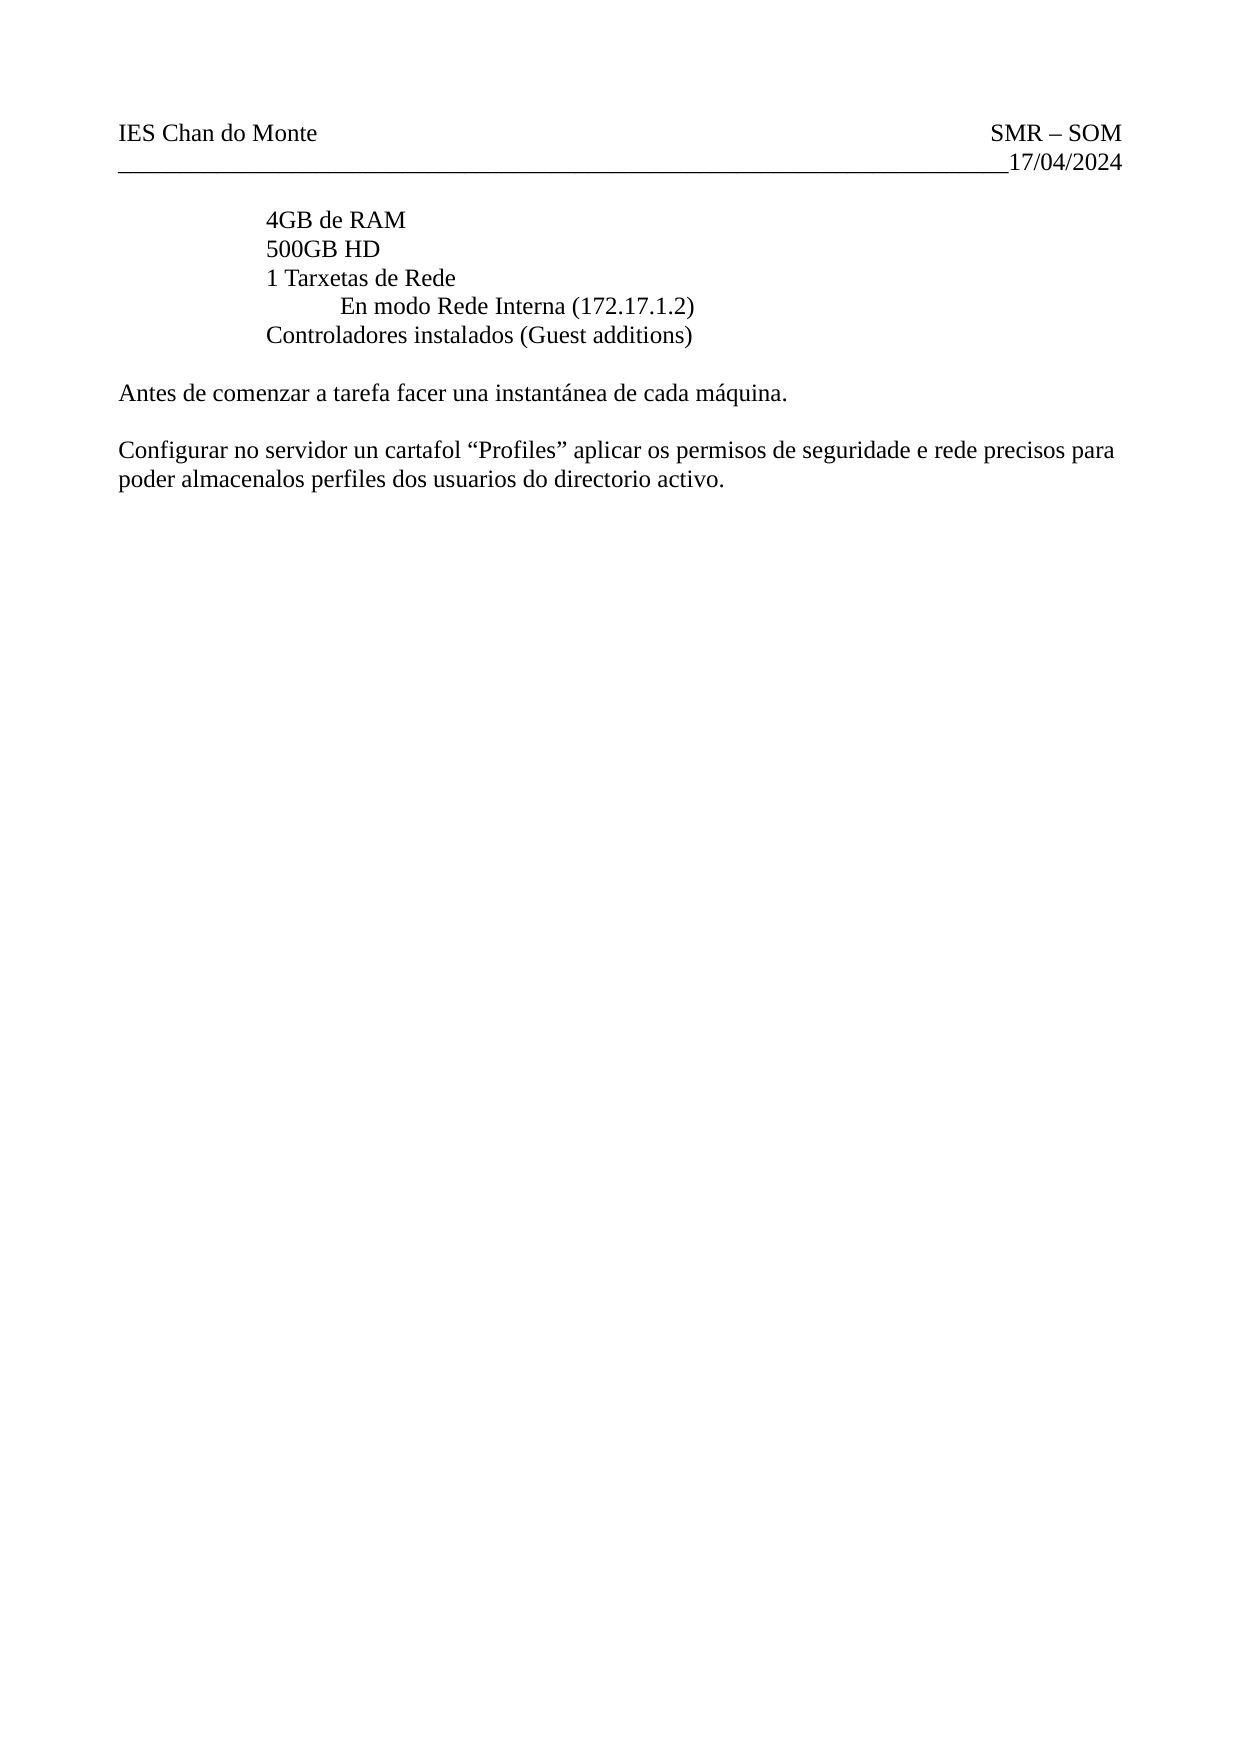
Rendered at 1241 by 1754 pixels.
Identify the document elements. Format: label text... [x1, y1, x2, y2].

text Configurar no servidor un cartafol “Profiles” aplicar os permisos de seguridade e rede precisos para poder almacenalos perfiles dos usuarios do directorio activo. [118, 435, 1122, 493]
text 1 Tarxetas de Rede [266, 263, 1122, 291]
text En modo Rede Interna (172.17.1.2) [340, 291, 1122, 320]
text 4GB de RAM [266, 205, 1122, 234]
text 500GB HD [266, 234, 1122, 263]
text Antes de comenzar a tarefa facer una instantánea de cada máquina. [118, 378, 1122, 406]
text Controladores instalados (Guest additions) [266, 320, 1122, 349]
